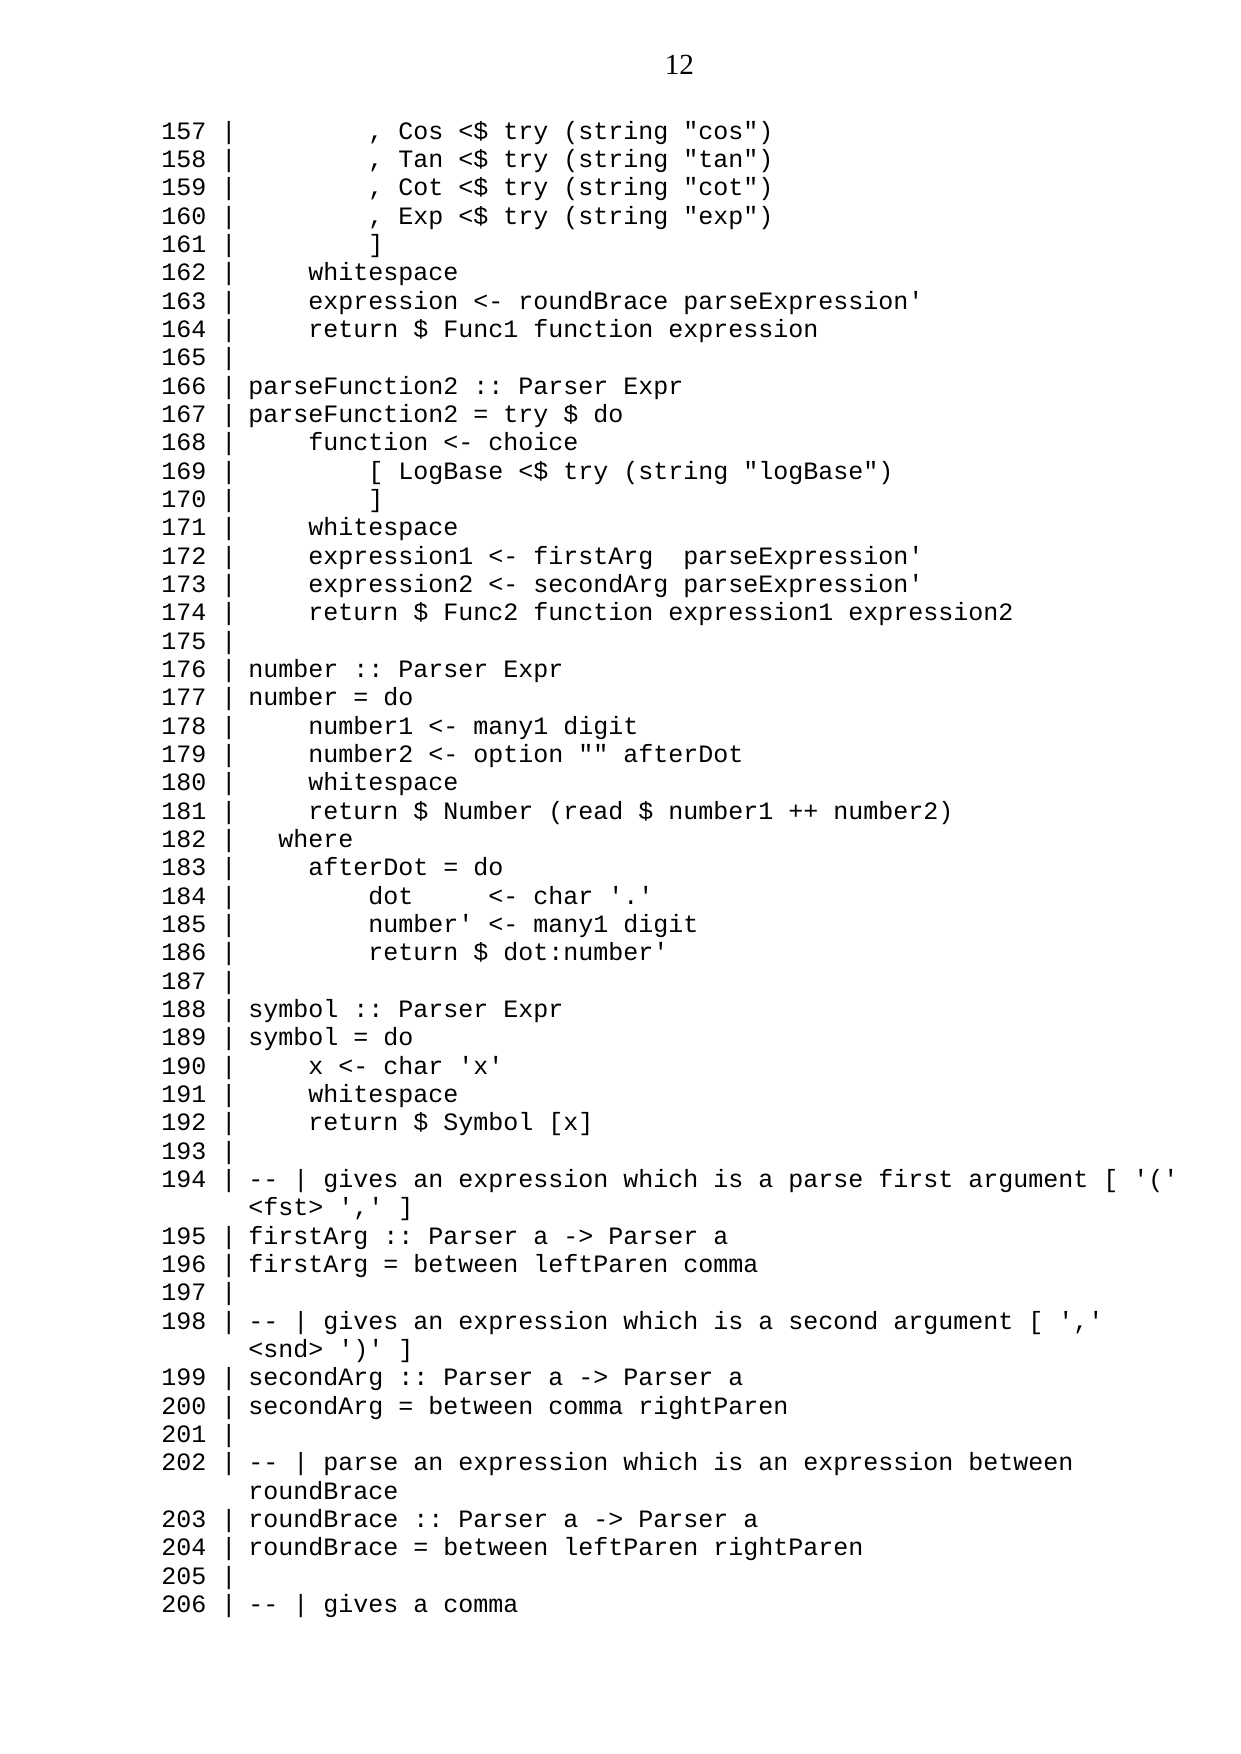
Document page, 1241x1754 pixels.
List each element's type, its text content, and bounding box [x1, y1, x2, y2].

list expression1 <- firstArg parseExpression' [236, 543, 1181, 572]
list function <- choice [236, 430, 1181, 458]
list expression <- roundBrace parseExpression' [236, 288, 1181, 317]
list return $ Symbol [x] [236, 1110, 1181, 1138]
list firstArg = between leftParen comma [236, 1252, 1181, 1280]
list [ LogBase <$ try (string "logBase") [236, 458, 1181, 487]
list whitespace [236, 770, 1181, 798]
list number2 <- option "" afterDot [236, 742, 1181, 770]
list secondArg :: Parser a -> Parser a [236, 1365, 1181, 1393]
list symbol = do [236, 1025, 1181, 1053]
list , Tan <$ try (string "tan") [236, 147, 1181, 175]
list expression2 <- secondArg parseExpression' [236, 572, 1181, 600]
list number' <- many1 digit [236, 912, 1181, 940]
list -- | parse an expression which is an expression between roundBrace [236, 1450, 1181, 1507]
list number :: Parser Expr [236, 657, 1181, 685]
list afterDot = do [236, 855, 1181, 883]
list return $ Func1 function expression [236, 317, 1181, 345]
list firstArg :: Parser a -> Parser a [236, 1223, 1181, 1252]
list , Cos <$ try (string "cos") [236, 118, 1181, 147]
list dot <- char '.' [236, 883, 1181, 912]
list ] [236, 487, 1181, 515]
list whitespace [236, 1082, 1181, 1110]
list ] [236, 232, 1181, 260]
list symbol :: Parser Expr [236, 997, 1181, 1025]
list whitespace [236, 260, 1181, 288]
list x <- char 'x' [236, 1053, 1181, 1082]
list return $ Number (read $ number1 ++ number2) [236, 798, 1181, 827]
list -- | gives an expression which is a parse first argument [ '(' <fst> ',' ] [236, 1167, 1181, 1223]
list where [236, 827, 1181, 855]
list whitespace [236, 515, 1181, 543]
list return $ dot:number' [236, 940, 1181, 968]
list number1 <- many1 digit [236, 713, 1181, 742]
list number = do [236, 685, 1181, 713]
list , Cot <$ try (string "cot") [236, 175, 1181, 203]
list roundBrace :: Parser a -> Parser a [236, 1507, 1181, 1535]
list roundBrace = between leftParen rightParen [236, 1535, 1181, 1563]
list secondArg = between comma rightParen [236, 1393, 1181, 1422]
list , Exp <$ try (string "exp") [236, 203, 1181, 232]
list -- | gives a comma [236, 1592, 1181, 1620]
list -- | gives an expression which is a second argument [ ',' <snd> ')' ] [236, 1308, 1181, 1365]
list parseFunction2 :: Parser Expr [236, 373, 1181, 402]
list parseFunction2 = try $ do [236, 402, 1181, 430]
list return $ Func2 function expression1 expression2 [236, 600, 1181, 628]
